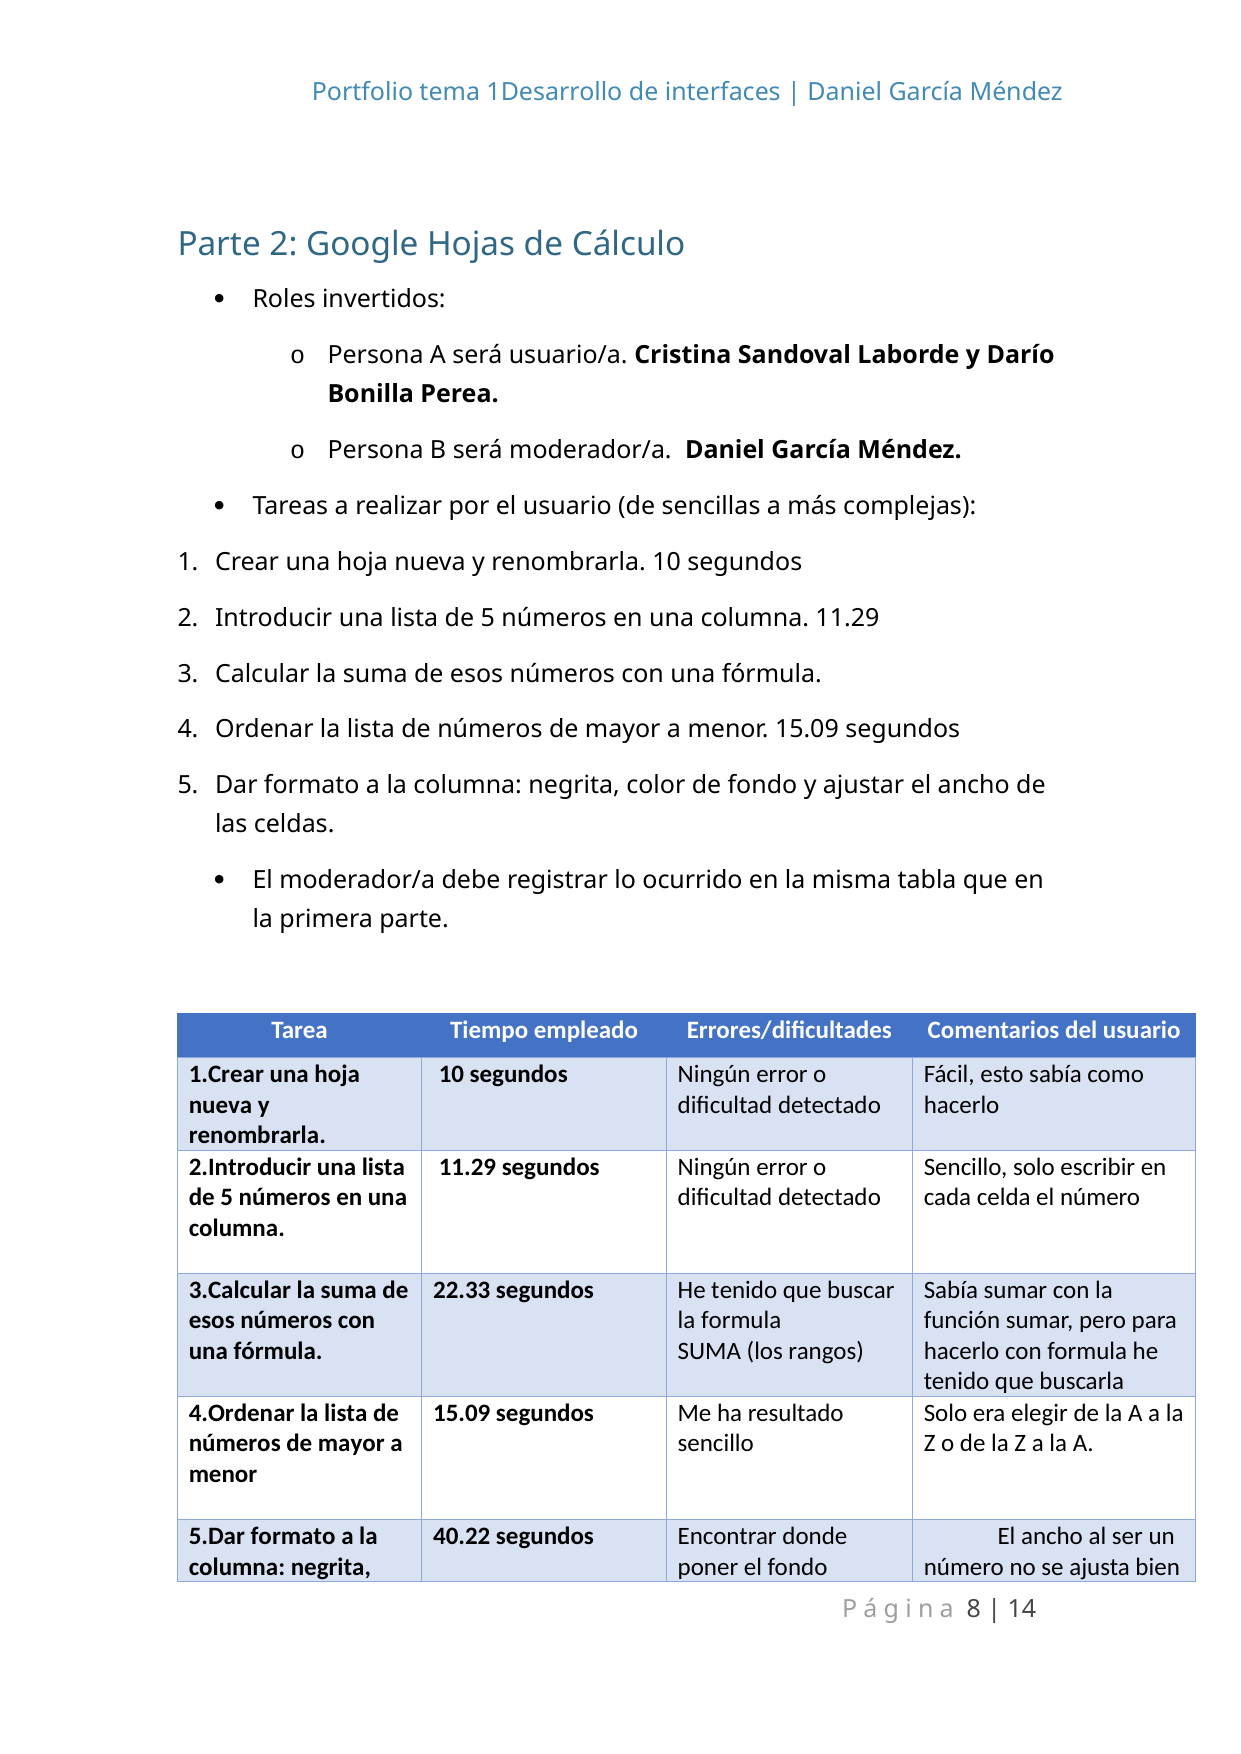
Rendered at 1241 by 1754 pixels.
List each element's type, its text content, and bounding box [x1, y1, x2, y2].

table_cell 11.29 segundos [422, 1151, 666, 1273]
table_header Tarea [178, 1014, 422, 1057]
table_header Tiempo empleado [422, 1014, 666, 1057]
table_cell 22.33 segundos [422, 1274, 666, 1396]
list Crear una hoja nueva y renombrarla. 10 segundos [177, 543, 1063, 578]
table_cell Sabía sumar con la función sumar, pero para hacerlo con formula he tenido que buscarla [913, 1274, 1195, 1396]
table_header Errores/dificultades [666, 1014, 912, 1057]
table_cell Encontrar donde poner el fondo [667, 1520, 912, 1581]
list Ordenar la lista de números de mayor a menor. 15.09 segundos [177, 711, 1063, 745]
list Persona A será usuario/a. Cristina Sandoval Laborde y Darío Bonilla Perea. [290, 336, 1063, 410]
table_cell 4.Ordenar la lista de números de mayor a menor [178, 1397, 421, 1519]
table_cell Sencillo, solo escribir en cada celda el número [913, 1151, 1195, 1273]
list Calcular la suma de esos números con una fórmula. [177, 655, 1063, 689]
subtitle Parte 2: Google Hojas de Cálculo [177, 220, 1063, 266]
table_cell 2.Introducir una lista de 5 números en una columna. [178, 1151, 421, 1273]
table_cell 15.09 segundos [422, 1397, 666, 1519]
list Introducir una lista de 5 números en una columna. 11.29 [177, 599, 1063, 633]
table_cell 5.Dar formato a la columna: negrita, [178, 1520, 421, 1581]
table_cell Ningún error o dificultad detectado [667, 1058, 912, 1150]
table_cell Ningún error o dificultad detectado [667, 1151, 912, 1273]
table_cell Fácil, esto sabía como hacerlo [913, 1058, 1195, 1150]
list Persona B será moderador/a. Daniel García Méndez. [290, 432, 1063, 466]
list Dar formato a la columna: negrita, color de fondo y ajustar el ancho de las celdas. [177, 767, 1063, 840]
list El moderador/a debe registrar lo ocurrido en la misma tabla que en la primera parte. [215, 862, 1063, 935]
table_cell 3.Calcular la suma de esos números con una fórmula. [178, 1274, 421, 1396]
table_header Comentarios del usuario [912, 1014, 1195, 1057]
table_cell He tenido que buscar la formula SUMA (los rangos) [667, 1274, 912, 1396]
list Roles invertidos: [215, 281, 1063, 315]
list Tareas a realizar por el usuario (de sencillas a más complejas): [215, 488, 1063, 522]
table_cell 40.22 segundos [422, 1520, 666, 1581]
table_cell 10 segundos [422, 1058, 666, 1150]
table_cell El ancho al ser un número no se ajusta bien [913, 1520, 1195, 1581]
table_cell Solo era elegir de la A a la Z o de la Z a la A. [913, 1397, 1195, 1519]
table_cell Me ha resultado sencillo [667, 1397, 912, 1519]
table_cell 1.Crear una hoja nueva y renombrarla. [178, 1058, 421, 1150]
